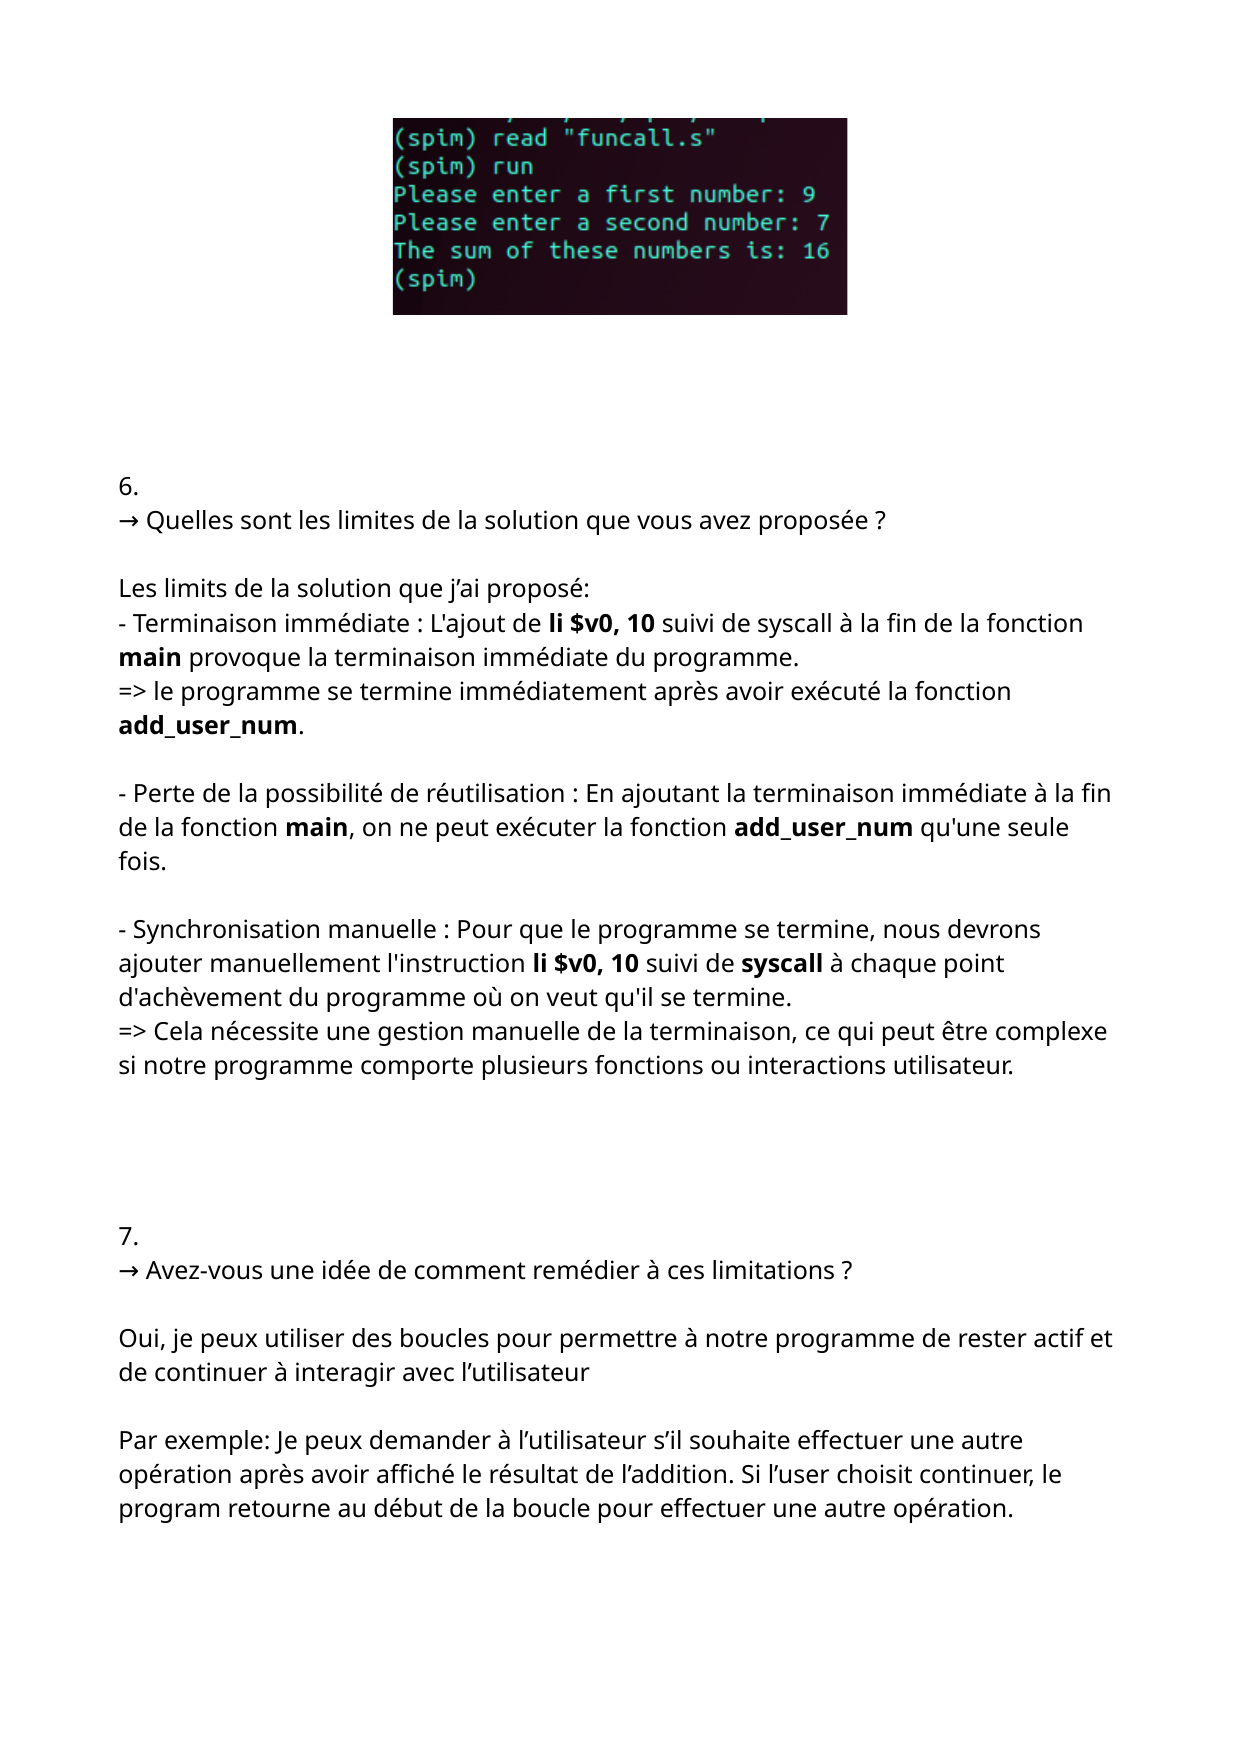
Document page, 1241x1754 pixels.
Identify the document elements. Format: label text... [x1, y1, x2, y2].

text 7. [118, 1218, 1122, 1252]
text Les limits de la solution que j’ai proposé: [118, 571, 1122, 605]
text - Perte de la possibilité de réutilisation : En ajoutant la terminaison immédiate à la fin de la fonction main, on ne peut exécuter la fonction add_user_num qu'une seule fois. [118, 776, 1122, 878]
text 6. [118, 469, 1122, 503]
text → Quelles sont les limites de la solution que vous avez proposée ? [118, 503, 1122, 537]
text Oui, je peux utiliser des boucles pour permettre à notre programme de rester actif et de continuer à interagir avec l’utilisateur [118, 1321, 1122, 1389]
text - Synchronisation manuelle : Pour que le programme se termine, nous devrons ajouter manuellement l'instruction li $v0, 10 suivi de syscall à chaque point d'achèvement du programme où on veut qu'il se termine. [118, 912, 1122, 1014]
text Par exemple: Je peux demander à l’utilisateur s’il souhaite effectuer une autre opération après avoir affiché le résultat de l’addition. Si l’user choisit continuer, le program retourne au début de la boucle pour effectuer une autre opération. [118, 1423, 1122, 1525]
text → Avez-vous une idée de comment remédier à ces limitations ? [118, 1252, 1122, 1286]
text - Terminaison immédiate : L'ajout de li $v0, 10 suivi de syscall à la fin de la fonction main provoque la terminaison immédiate du programme. [118, 605, 1122, 673]
text => Cela nécessite une gestion manuelle de la terminaison, ce qui peut être complexe si notre programme comporte plusieurs fonctions ou interactions utilisateur. [118, 1014, 1122, 1082]
picture [392, 118, 848, 315]
text => le programme se termine immédiatement après avoir exécuté la fonction add_user_num. [118, 673, 1122, 741]
